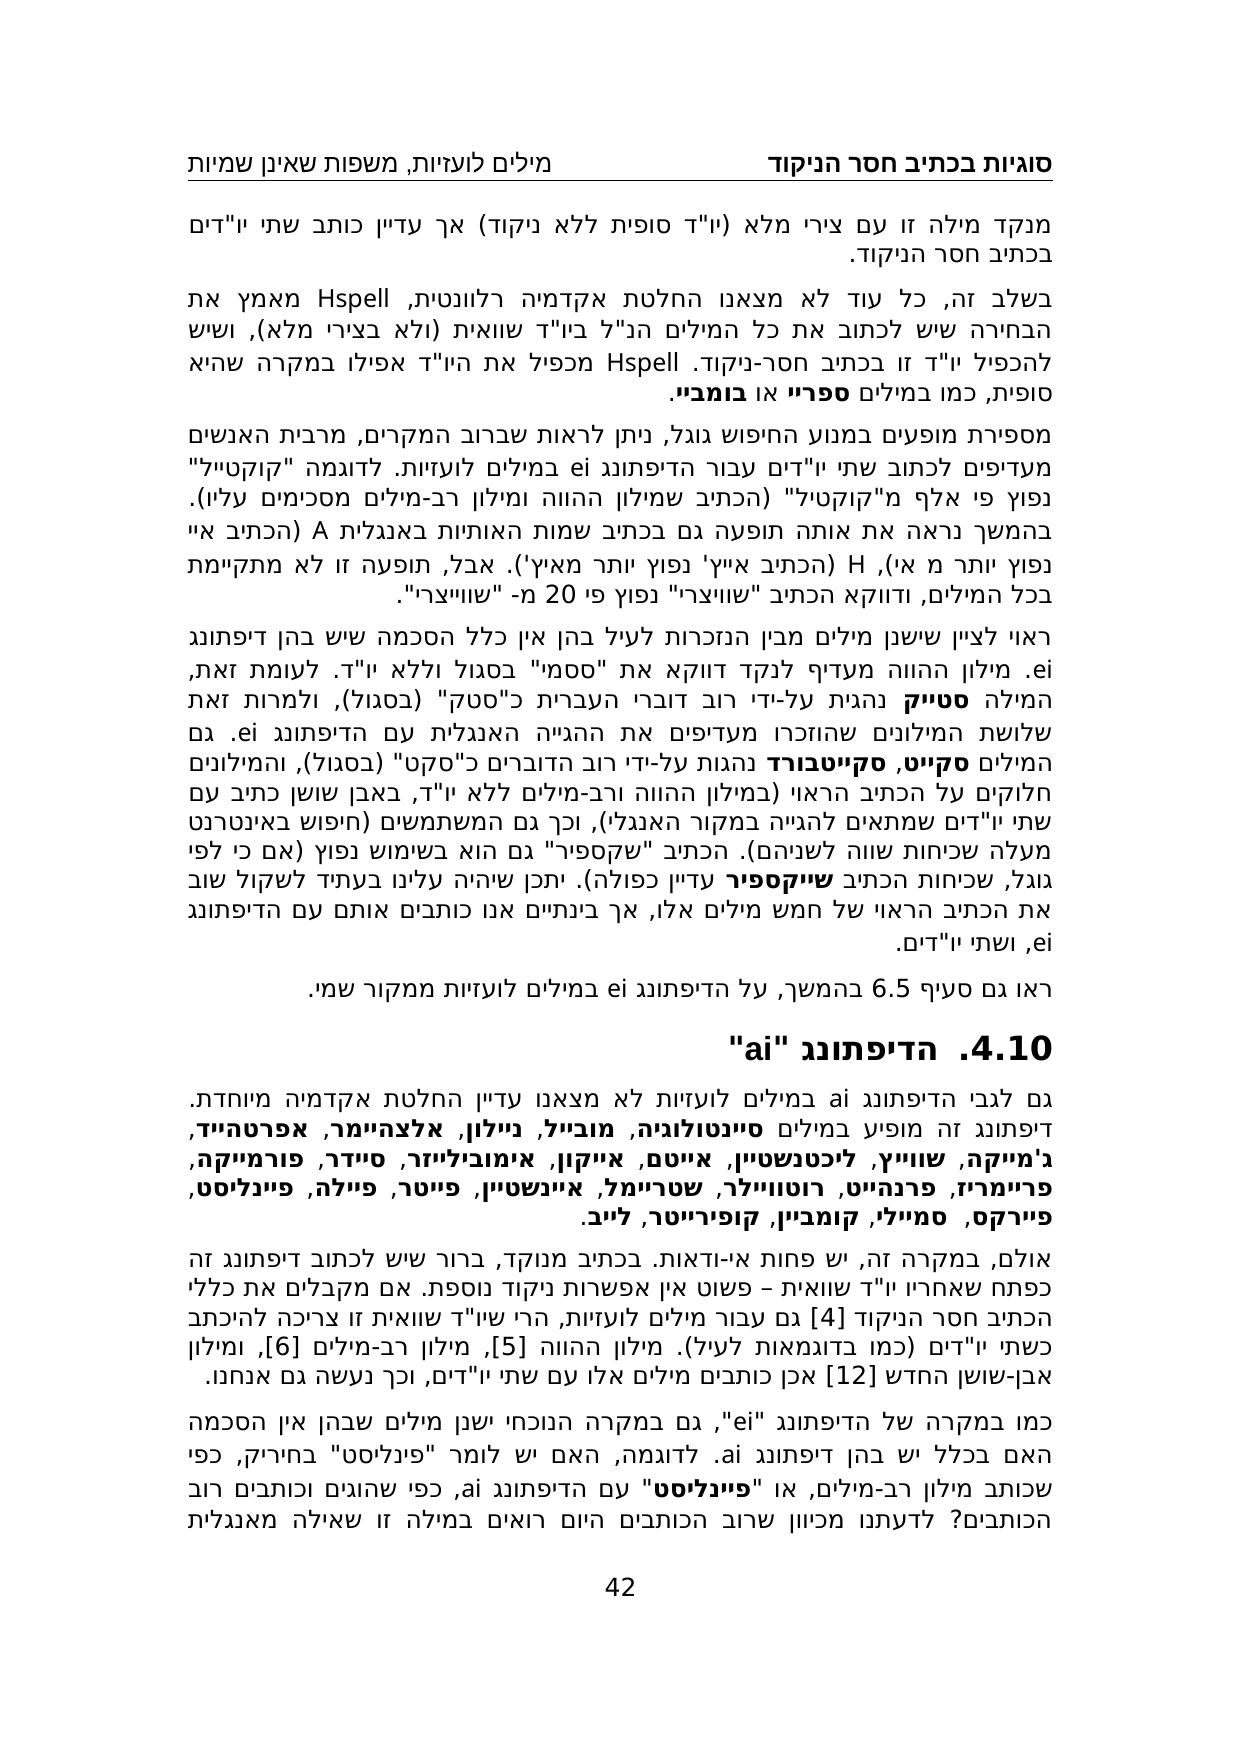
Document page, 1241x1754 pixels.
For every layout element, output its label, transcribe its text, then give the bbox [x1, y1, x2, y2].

text כמו במקרה של הדיפתונג "ei", גם במקרה הנוכחי ישנן מילים שבהן אין הסכמה האם בכלל יש בהן דיפתונג ai. לדוגמה, האם יש לומר "פינליסט" בחיריק, כפי שכותב מילון רב-מילים, או "פיינליסט" עם הדיפתונג ai, כפי שהוגים וכותבים רוב הכותבים? לדעתנו מכיוון שרוב הכותבים היום רואים במילה זו שאילה מאנגלית (ולא, למשל, מאיטלקית שנתנה לנו את המילה פינלה), יש לכתוב אותה לפי ההגייה מאנגלית, כולל הדיפתונג ai. לכן Hspell בוחר בכתיב פיינליסט. [187, 1403, 1053, 1534]
text ראוי לציין שישנן מילים מבין הנזכרות לעיל בהן אין כלל הסכמה שיש בהן דיפתונג ei. מילון ההווה מעדיף לנקד דווקא את "ססמי" בסגול וללא יו"ד. לעומת זאת, המילה סטייק נהגית על-ידי רוב דוברי העברית כ"סטק" (בסגול), ולמרות זאת שלושת המילונים שהוזכרו מעדיפים את ההגייה האנגלית עם הדיפתונג ei. גם המילים סקייט, סקייטבורד נהגות על-ידי רוב הדוברים כ"סקט" (בסגול), והמילונים חלוקים על הכתיב הראוי (במילון ההווה ורב-מילים ללא יו"ד, באבן שושן כתיב עם שתי יו"דים שמתאים להגייה במקור האנגלי), וכך גם המשתמשים (חיפוש באינטרנט מעלה שכיחות שווה לשניהם). הכתיב "שקספיר" גם הוא בשימוש נפוץ (אם כי לפי גוגל, שכיחות הכתיב שייקספיר עדיין כפולה). יתכן שיהיה עלינו בעתיד לשקול שוב את הכתיב הראוי של חמש מילים אלו, אך בינתיים אנו כותבים אותם עם הדיפתונג ei, ושתי יו"דים. [187, 622, 1053, 958]
text ראו גם סעיף 6.5 בהמשך, על הדיפתונג ei במילים לועזיות ממקור שמי. [187, 971, 1053, 1005]
text מילון אבן-שושן החדש [12] עקבי הרבה יותר: כל המילים הנ"ל אשר מופיעות במילון זה, נכתבות ביו"ד שוואית, ובכולן היו"ד נכפלת בכתיב חסר-ניקוד: קמפיין, אי-מייל, סטייק, סטייקייה, סייסמי (וכד'), שווייצרי, קוקטייל, איידס, לייזר, גייזר, בייבי סיטר, קייטרינג, מילק שייק, טריילר, סקייטבורד, סקייט, פלייבק, פנקייק, קניידלך, בייסבול, גיישה, ליידי, סלוטייפ, פריים, פייבוריט. במילה ספריי, שבה היו"ד בסוף המילה, נתקל מילון אבן-שושן בדילמה: לא נהוג לכתוב שווא בסוף מילה, וללא שווא צירי-יו"ד נראה בדיוק כמו צירי מלא. אבן-שושן החדש מנקד מילה זו עם צירי מלא (יו"ד סופית ללא ניקוד) אך עדיין כותב שתי יו"דים בכתיב חסר הניקוד. [187, 210, 1053, 268]
text גם לגבי הדיפתונג ai במילים לועזיות לא מצאנו עדיין החלטת אקדמיה מיוחדת. דיפתונג זה מופיע במילים סיינטולוגיה, מובייל, ניילון, אלצהיימר, אפרטהייד, ג'מייקה, שווייץ, ליכטנשטיין, אייטם, אייקון, אימובילייזר, סיידר, פורמייקה, פריימריז, פרנהייט, רוטוויילר, שטריימל, איינשטיין, פייטר, פיילה, פיינליסט, פיירקס, סמיילי, קומביין, קופירייטר, לייב. [187, 1081, 1053, 1232]
text בשלב זה, כל עוד לא מצאנו החלטת אקדמיה רלוונטית, Hspell מאמץ את הבחירה שיש לכתוב את כל המילים הנ"ל ביו"ד שוואית (ולא בצירי מלא), ושיש להכפיל יו"ד זו בכתיב חסר-ניקוד. Hspell מכפיל את היו"ד אפילו במקרה שהיא סופית, כמו במילים ספריי או בומביי. [187, 281, 1053, 407]
subtitle הדיפתונג "ai" [187, 1030, 1053, 1068]
text מספירת מופעים במנוע החיפוש גוגל, ניתן לראות שברוב המקרים, מרבית האנשים מעדיפים לכתוב שתי יו"דים עבור הדיפתונג ei במילים לועזיות. לדוגמה "קוקטייל" נפוץ פי אלף מ"קוקטיל" (הכתיב שמילון ההווה ומילון רב-מילים מסכימים עליו). בהמשך נראה את אותה תופעה גם בכתיב שמות האותיות באנגלית A (הכתיב איי נפוץ יותר מ אי), H (הכתיב אייץ' נפוץ יותר מאיץ'). אבל, תופעה זו לא מתקיימת בכל המילים, ודווקא הכתיב "שוויצרי" נפוץ פי 20 מ- "שווייצרי". [187, 420, 1053, 610]
text אולם, במקרה זה, יש פחות אי-ודאות. בכתיב מנוקד, ברור שיש לכתוב דיפתונג זה כפתח שאחריו יו"ד שוואית – פשוט אין אפשרות ניקוד נוספת. אם מקבלים את כללי הכתיב חסר הניקוד [4] גם עבור מילים לועזיות, הרי שיו"ד שוואית זו צריכה להיכתב כשתי יו"דים (כמו בדוגמאות לעיל). מילון ההווה [5], מילון רב-מילים [6], ומילון אבן-שושן החדש [12] אכן כותבים מילים אלו עם שתי יו"דים, וכך נעשה גם אנחנו. [187, 1244, 1053, 1391]
